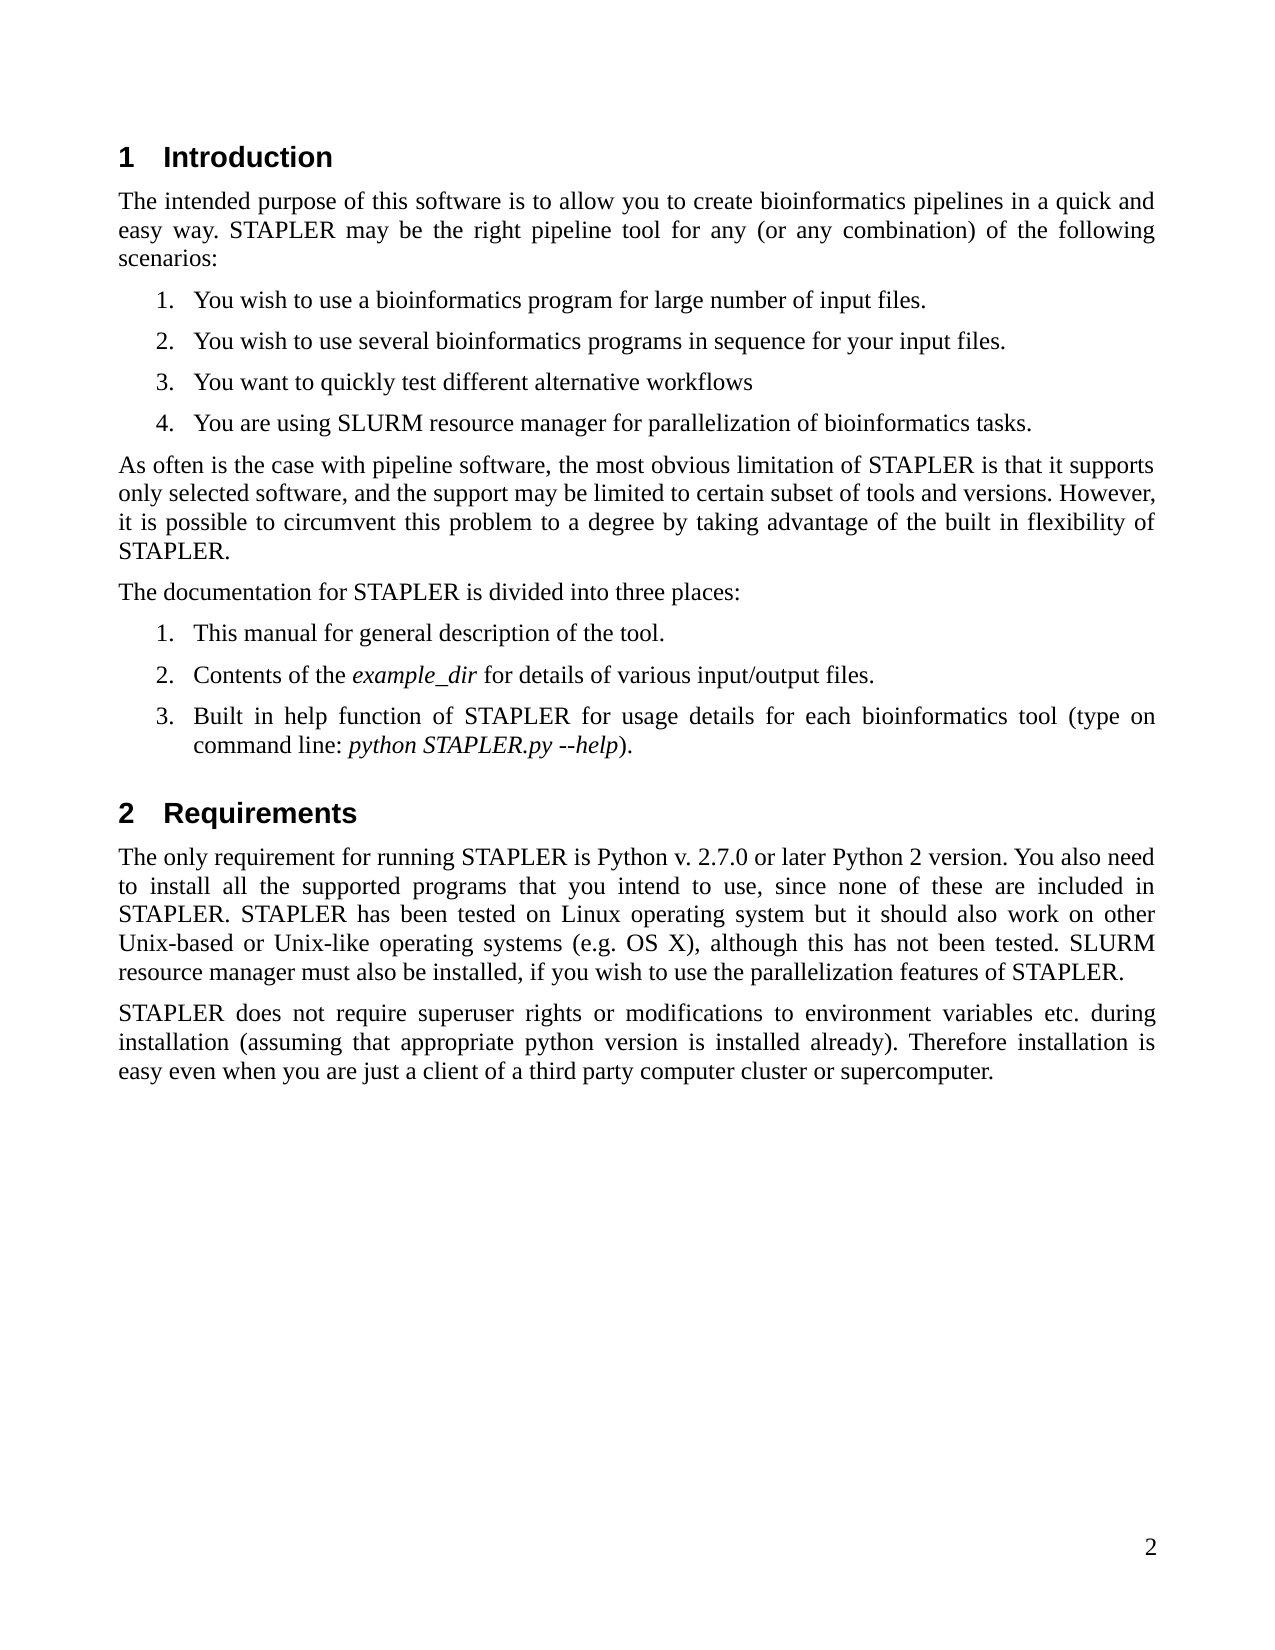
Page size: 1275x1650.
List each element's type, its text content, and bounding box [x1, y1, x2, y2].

text The only requirement for running STAPLER is Python v. 2.7.0 or later Python 2 version. You also need to install all the supported programs that you intend to use, since none of these are included in STAPLER. STAPLER has been tested on Linux operating system but it should also work on other Unix-based or Unix-like operating systems (e.g. OS X), although this has not been tested. SLURM resource manager must also be installed, if you wish to use the parallelization features of STAPLER. [118, 842, 1157, 986]
list You wish to use a bioinformatics program for large number of input files. [156, 285, 1157, 313]
list This manual for general description of the tool. [156, 618, 1157, 647]
subtitle Requirements [118, 796, 1157, 829]
text The intended purpose of this software is to allow you to create bioinformatics pipelines in a quick and easy way. STAPLER may be the right pipeline tool for any (or any combination) of the following scenarios: [118, 186, 1157, 272]
list You are using SLURM resource manager for parallelization of bioinformatics tasks. [156, 408, 1157, 437]
list Built in help function of STAPLER for usage details for each bioinformatics tool (type on command line: python STAPLER.py --help). [156, 701, 1157, 758]
text STAPLER does not require superuser rights or modifications to environment variables etc. during installation (assuming that appropriate python version is installed already). Therefore installation is easy even when you are just a client of a third party computer cluster or supercomputer. [118, 998, 1157, 1084]
text As often is the case with pipeline software, the most obvious limitation of STAPLER is that it supports only selected software, and the support may be limited to certain subset of tools and versions. However, it is possible to circumvent this problem to a degree by taking advantage of the built in flexibility of STAPLER. [118, 450, 1157, 565]
list You want to quickly test different alternative workflows [156, 367, 1157, 396]
subtitle Introduction [118, 140, 1157, 173]
list Contents of the example_dir for details of various input/output files. [156, 660, 1157, 688]
list You wish to use several bioinformatics programs in sequence for your input files. [156, 326, 1157, 355]
text The documentation for STAPLER is divided into three places: [118, 577, 1157, 606]
